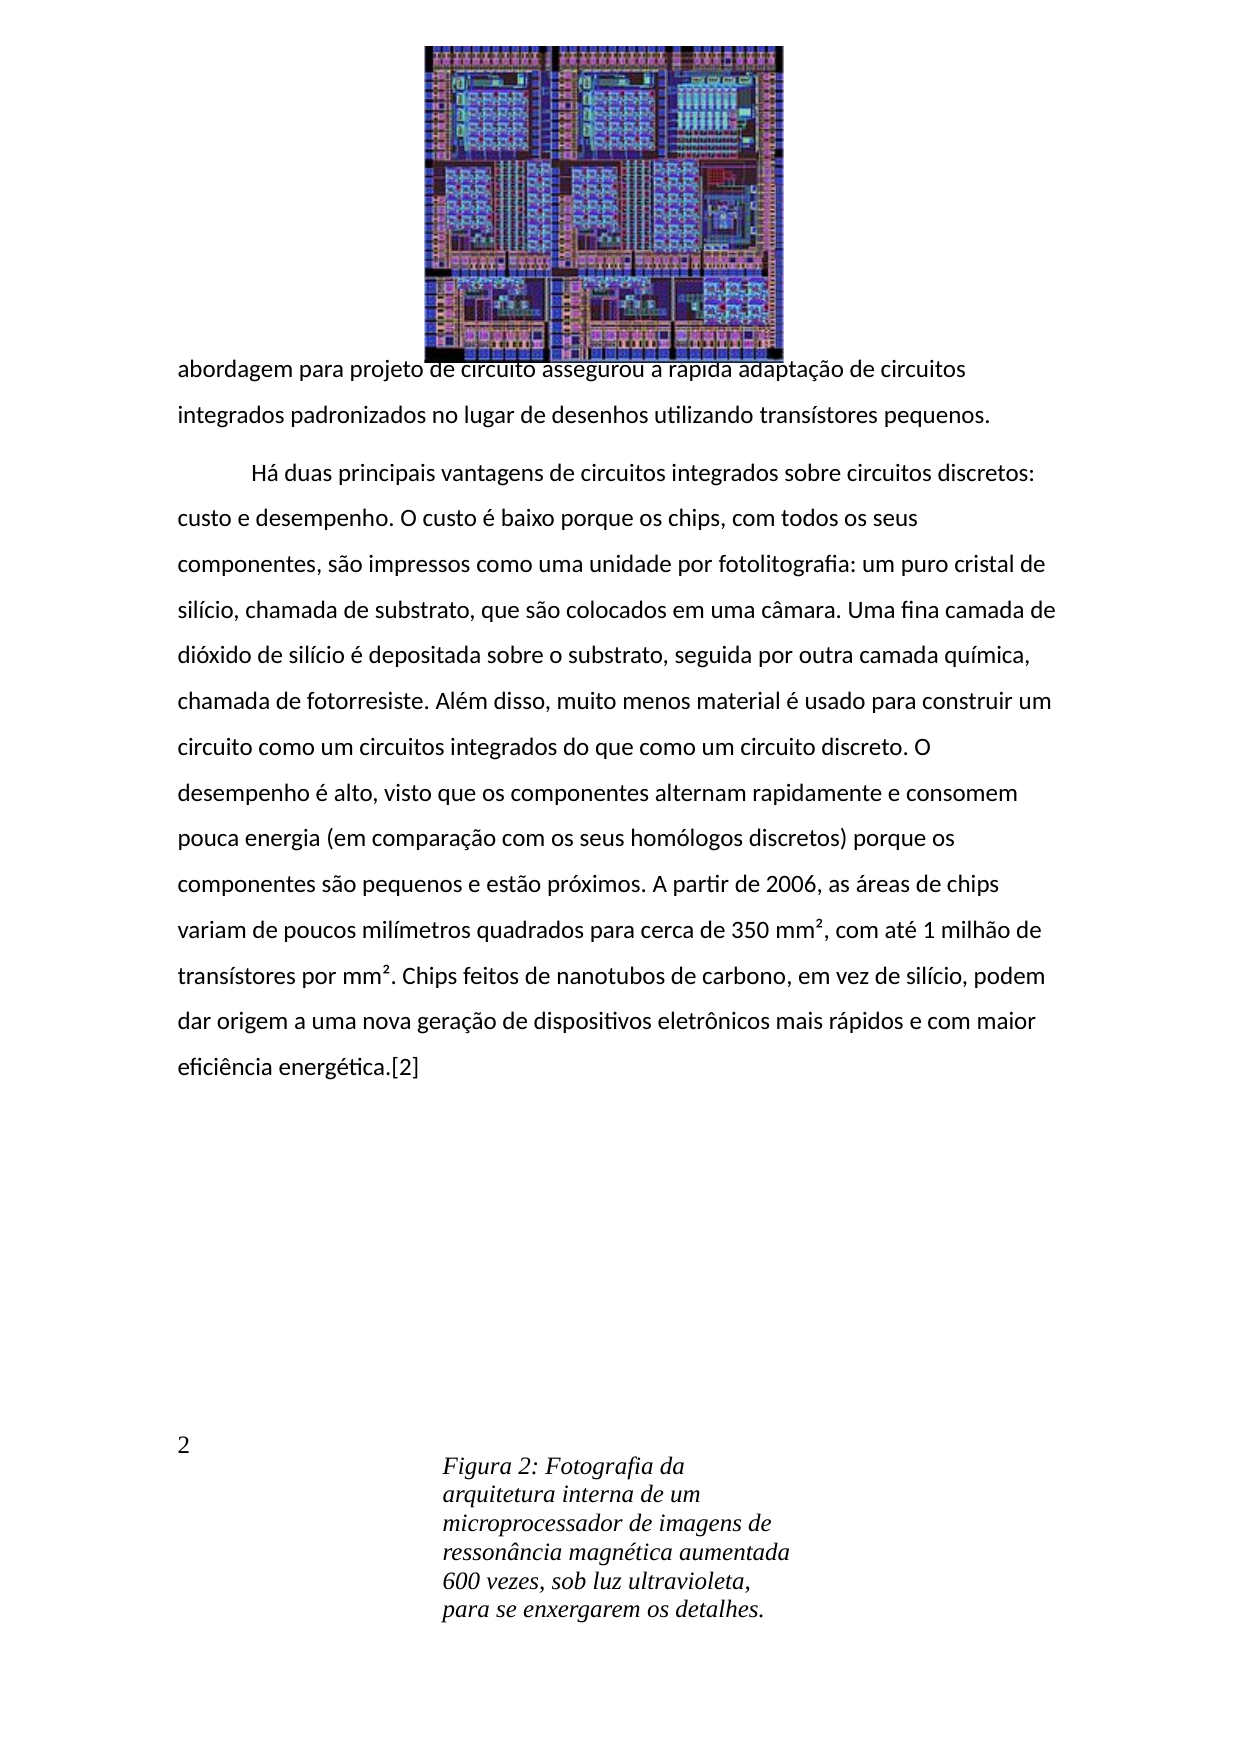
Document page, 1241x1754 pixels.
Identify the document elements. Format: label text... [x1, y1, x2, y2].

text Figura 2: Fotografia da arquitetura interna de um microprocessador de imagens de ressonância magnética aumentada 600 vezes, sob luz ultravioleta, para se enxergarem os detalhes. [442, 1451, 802, 1623]
text abordagem para projeto de circuito assegurou a rápida adaptação de circuitos integrados padronizados no lugar de desenhos utilizando transístores pequenos. [177, 353, 1063, 430]
picture [424, 46, 784, 363]
text Há duas principais vantagens de circuitos integrados sobre circuitos discretos: custo e desempenho. O custo é baixo porque os chips, com todos os seus componentes, são impressos como uma unidade por fotolitografia: um puro cristal de silício, chamada de substrato, que são colocados em uma câmara. Uma fina camada de dióxido de silício é depositada sobre o substrato, seguida por outra camada química, chamada de fotorresiste. Além disso, muito menos material é usado para construir um circuito como um circuitos integrados do que como um circuito discreto. O desempenho é alto, visto que os componentes alternam rapidamente e consomem pouca energia (em comparação com os seus homólogos discretos) porque os componentes são pequenos e estão próximos. A partir de 2006, as áreas de chips variam de poucos milímetros quadrados para cerca de 350 mm², com até 1 milhão de transístores por mm². Chips feitos de nanotubos de carbono, em vez de silício, podem dar origem a uma nova geração de dispositivos eletrônicos mais rápidos e com maior eficiência energética.[2] [177, 457, 1063, 1082]
